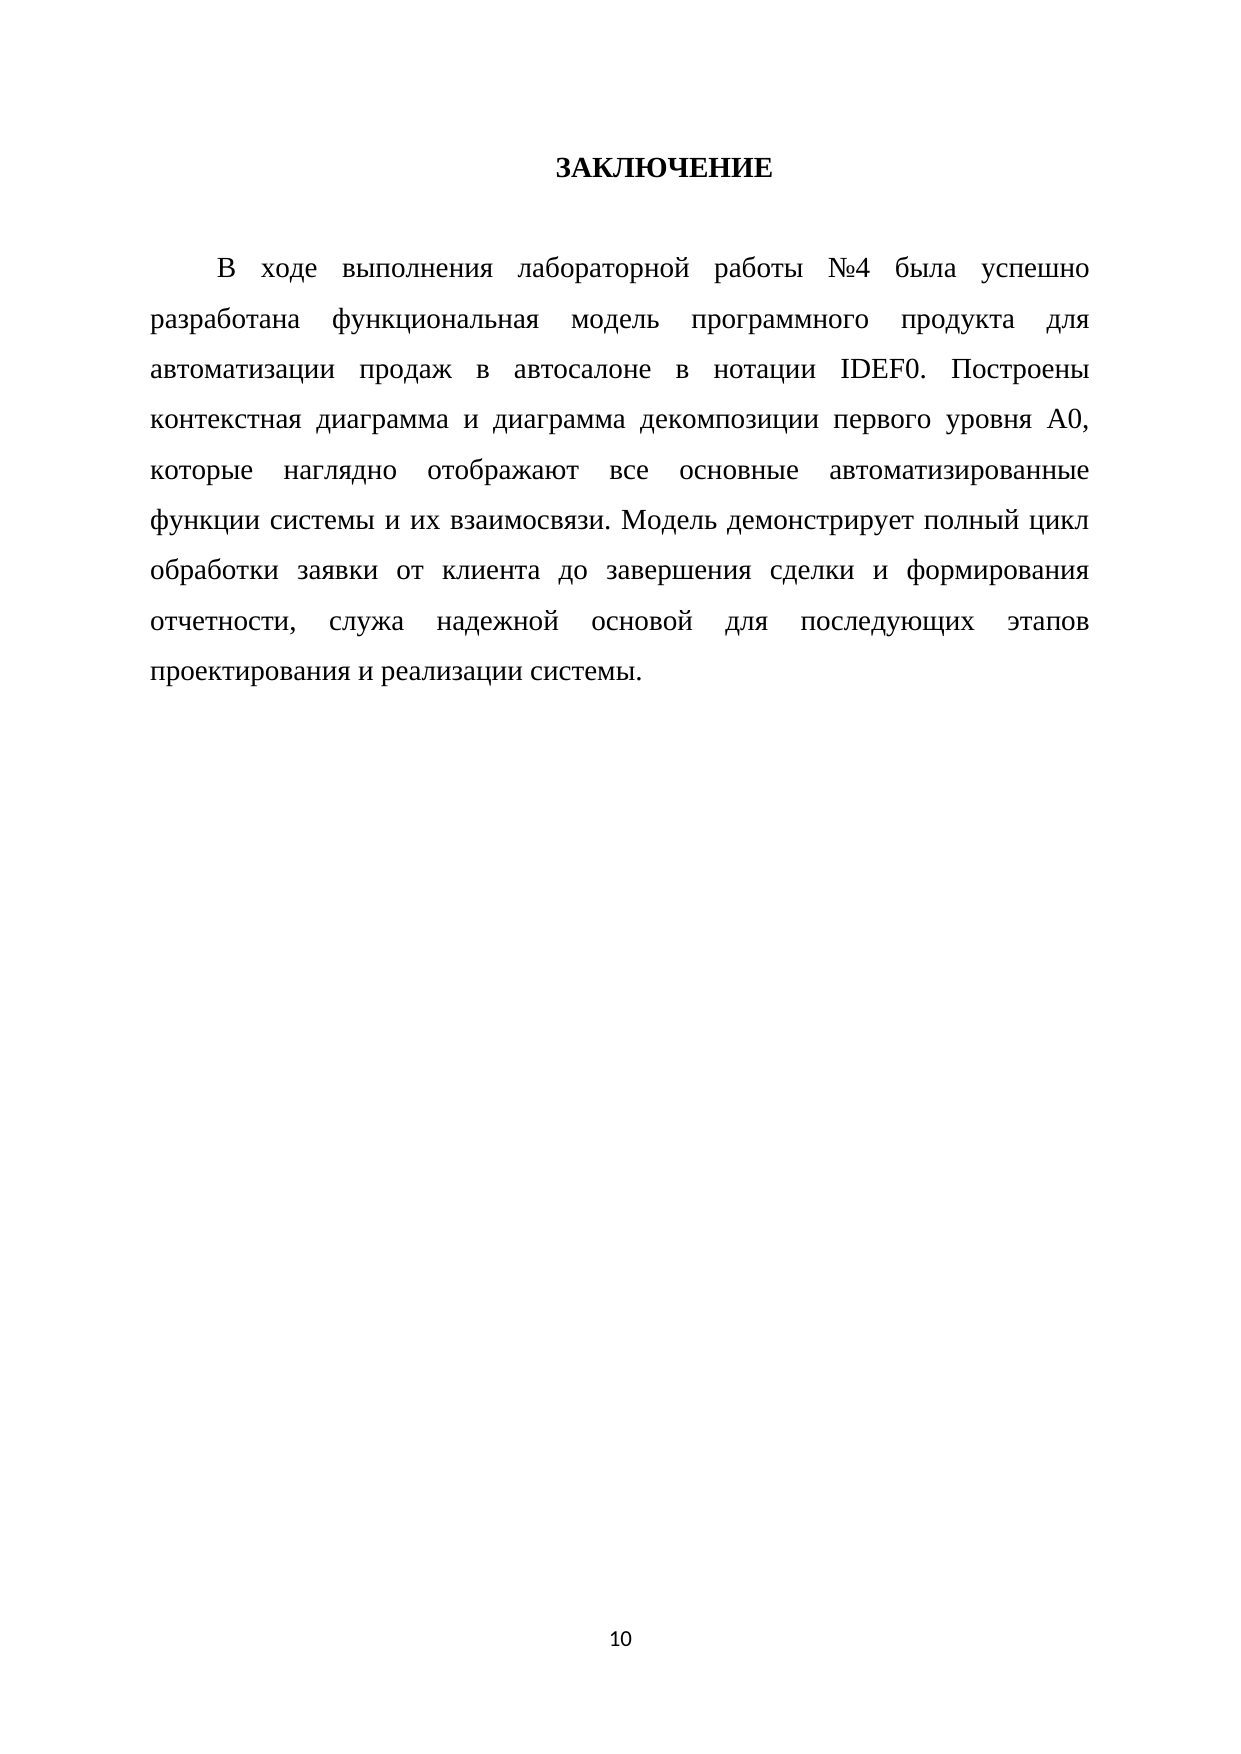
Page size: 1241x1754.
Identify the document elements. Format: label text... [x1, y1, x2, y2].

subtitle ЗАКЛЮЧЕНИЕ [150, 150, 1090, 183]
text В ходе выполнения лабораторной работы №4 была успешно разработана функциональная модель программного продукта для автоматизации продаж в автосалоне в нотации IDEF0. Построены контекстная диаграмма и диаграмма декомпозиции первого уровня А0, которые наглядно отображают все основные автоматизированные функции системы и их взаимосвязи. Модель демонстрирует полный цикл обработки заявки от клиента до завершения сделки и формирования отчетности, служа надежной основой для последующих этапов проектирования и реализации системы. [150, 251, 1090, 687]
